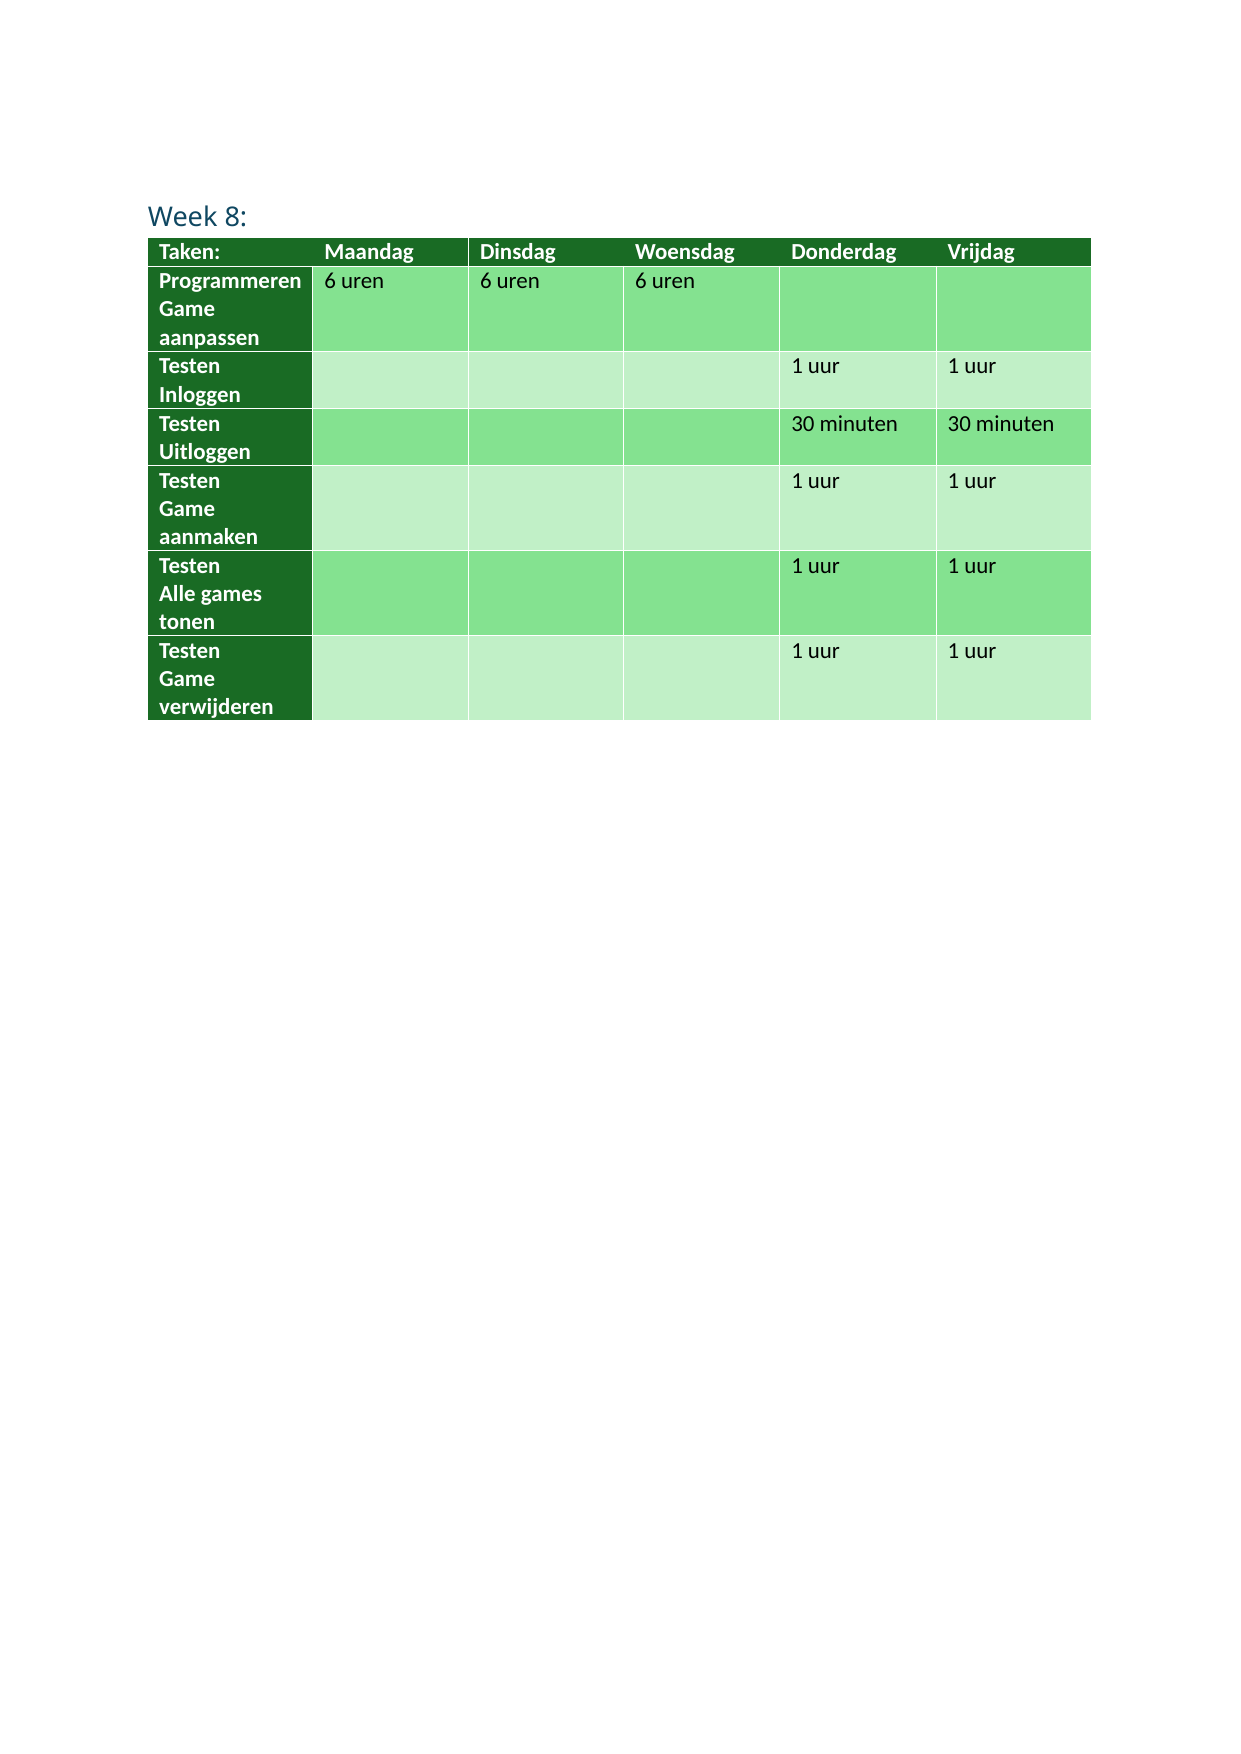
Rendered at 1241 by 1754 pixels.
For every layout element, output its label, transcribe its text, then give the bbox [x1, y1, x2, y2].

table_cell Testen Alle games tonen [148, 551, 312, 635]
table_cell 1 uur [937, 466, 1091, 550]
table_cell [624, 551, 779, 635]
table_cell 1 uur [937, 636, 1091, 720]
table_header Maandag [313, 238, 468, 266]
table_cell [313, 466, 468, 550]
table_cell [624, 352, 779, 408]
table_cell [313, 409, 468, 465]
table_cell [624, 466, 779, 550]
table_cell 1 uur [780, 551, 936, 635]
table_cell [624, 409, 779, 465]
table_cell 1 uur [937, 352, 1091, 408]
table_cell 30 minuten [780, 409, 936, 465]
table_header Taken: [148, 238, 313, 266]
table_cell [313, 551, 468, 635]
table_cell 6 uren [469, 267, 623, 351]
table_header Woensdag [624, 238, 780, 266]
table_cell Programmeren Game aanpassen [148, 267, 312, 351]
table_header Vrijdag [936, 238, 1091, 266]
table_cell [624, 636, 779, 720]
table_cell [469, 466, 623, 550]
table_cell Testen Game aanmaken [148, 466, 312, 550]
subtitle Week 8: [148, 198, 1093, 235]
table_cell 1 uur [780, 466, 936, 550]
table_header Dinsdag [469, 238, 624, 266]
table_cell Testen Uitloggen [148, 409, 312, 465]
table_cell 6 uren [624, 267, 779, 351]
table_header Donderdag [780, 238, 936, 266]
table_cell [469, 551, 623, 635]
table_cell 6 uren [313, 267, 468, 351]
table_cell [313, 636, 468, 720]
table_cell 1 uur [780, 352, 936, 408]
table_cell 1 uur [780, 636, 936, 720]
table_cell [780, 267, 936, 351]
table_cell 30 minuten [937, 409, 1091, 465]
table_cell 1 uur [937, 551, 1091, 635]
table_cell [469, 636, 623, 720]
table_cell [469, 352, 623, 408]
table_cell [469, 409, 623, 465]
table_cell Testen Inloggen [148, 352, 312, 408]
table_cell [313, 352, 468, 408]
table_cell [937, 267, 1091, 351]
table_cell Testen Game verwijderen [148, 636, 312, 720]
